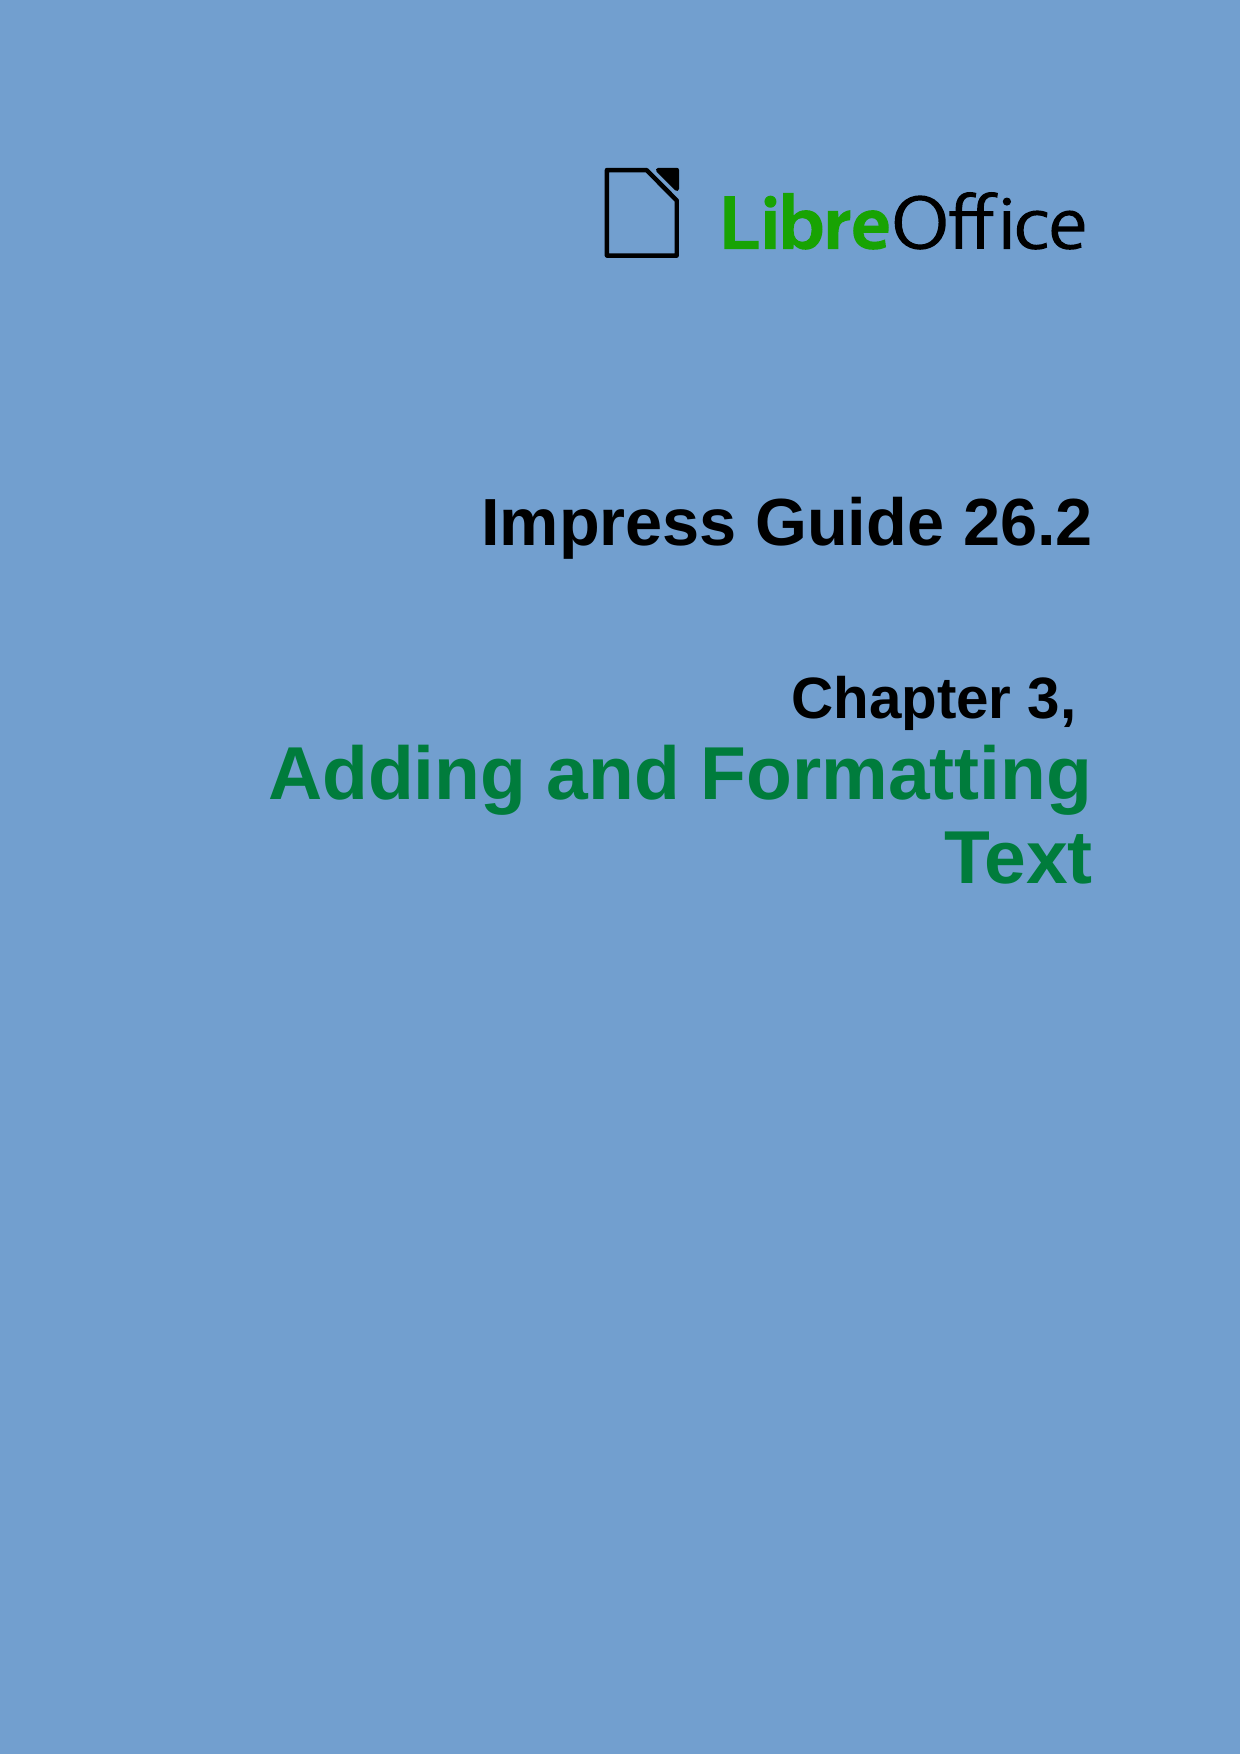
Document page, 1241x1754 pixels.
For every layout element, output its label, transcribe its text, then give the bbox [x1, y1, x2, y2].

title Chapter 3, Adding and Formatting Text [177, 666, 1093, 899]
text Impress Guide 26.2 [177, 485, 1093, 560]
